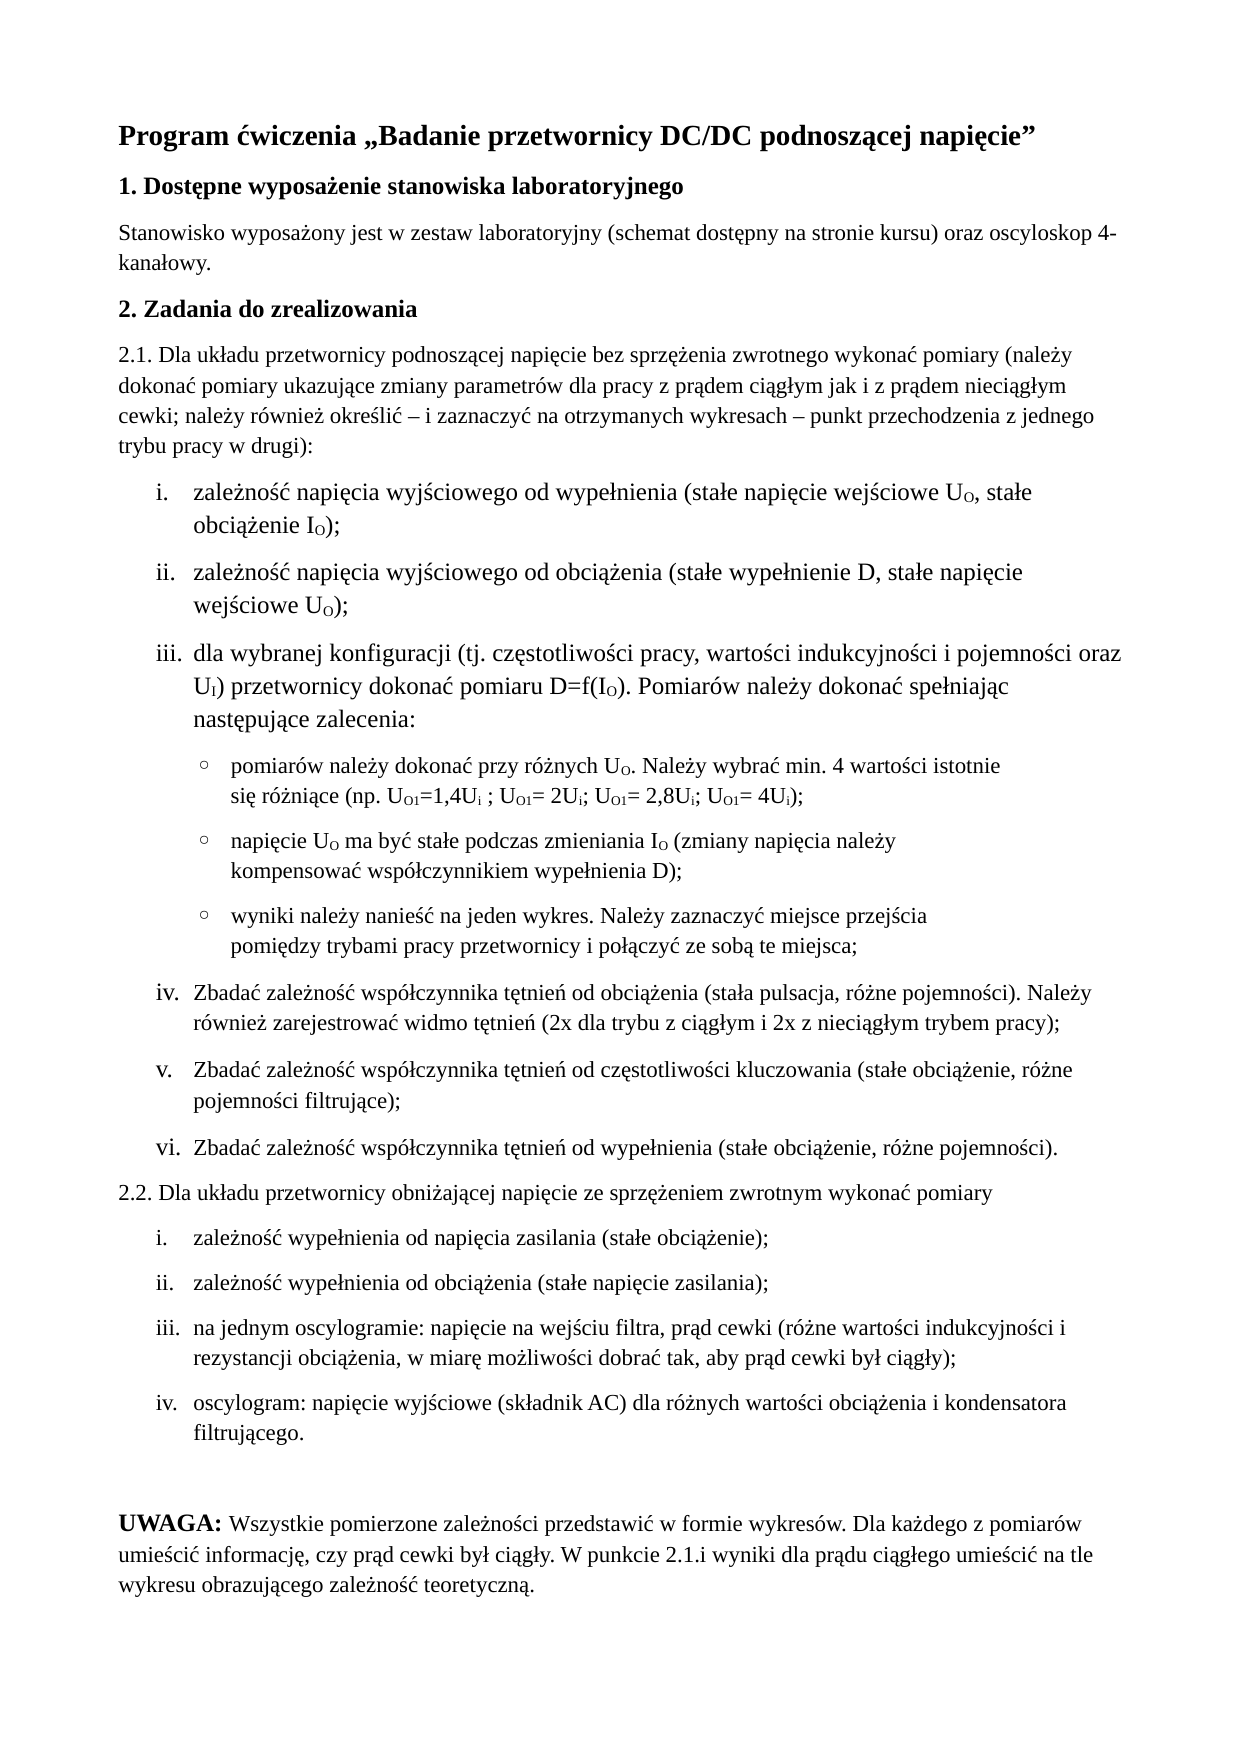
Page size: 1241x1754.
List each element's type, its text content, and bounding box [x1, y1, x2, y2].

text Stanowisko wyposażony jest w zestaw laboratoryjny (schemat dostępny na stronie kursu) oraz oscyloskop 4-kanałowy. [118, 219, 1122, 275]
text 2. Zadania do zrealizowania [118, 294, 1122, 323]
list Zbadać zależność współczynnika tętnień od wypełnienia (stałe obciążenie, różne pojemności). [156, 1132, 1122, 1160]
list Zbadać zależność współczynnika tętnień od obciążenia (stała pulsacja, różne pojemności). Należy również zarejestrować widmo tętnień (2x dla trybu z ciągłym i 2x z nieciągłym trybem pracy); [156, 977, 1122, 1036]
text UWAGA: Wszystkie pomierzone zależności przedstawić w formie wykresów. Dla każdego z pomiarów umieścić informację, czy prąd cewki był ciągły. W punkcie 2.1.i wyniki dla prądu ciągłego umieścić na tle wykresu obrazującego zależność teoretyczną. [118, 1508, 1122, 1597]
text 1. Dostępne wyposażenie stanowiska laboratoryjnego [118, 171, 1122, 200]
list Zbadać zależność współczynnika tętnień od częstotliwości kluczowania (stałe obciążenie, różne pojemności filtrujące); [156, 1054, 1122, 1113]
list napięcie UO ma być stałe podczas zmieniania IO (zmiany napięcia należy kompensować współczynnikiem wypełnienia D); [195, 827, 1004, 883]
list zależność wypełnienia od obciążenia (stałe napięcie zasilania); [156, 1269, 1122, 1295]
text 2.2. Dla układu przetwornicy obniżającej napięcie ze sprzężeniem zwrotnym wykonać pomiary [118, 1179, 1122, 1206]
text Program ćwiczenia „Badanie przetwornicy DC/DC podnoszącej napięcie” [118, 118, 1122, 152]
text 2.1. Dla układu przetwornicy podnoszącej napięcie bez sprzężenia zwrotnego wykonać pomiary (należy dokonać pomiary ukazujące zmiany parametrów dla pracy z prądem ciągłym jak i z prądem nieciągłym cewki; należy również określić – i zaznaczyć na otrzymanych wykresach – punkt przechodzenia z jednego trybu pracy w drugi): [118, 341, 1122, 458]
list zależność napięcia wyjściowego od obciążenia (stałe wypełnienie D, stałe napięcie wejściowe UO); [156, 557, 1122, 619]
list wyniki należy nanieść na jeden wykres. Należy zaznaczyć miejsce przejścia pomiędzy trybami pracy przetwornicy i połączyć ze sobą te miejsca; [195, 902, 1004, 958]
list pomiarów należy dokonać przy różnych UO. Należy wybrać min. 4 wartości istotnie się różniące (np. UO1=1,4Ui ; UO1= 2Ui; UO1= 2,8Ui; UO1= 4Ui); [195, 752, 1004, 808]
list na jednym oscylogramie: napięcie na wejściu filtra, prąd cewki (różne wartości indukcyjności i rezystancji obciążenia, w miarę możliwości dobrać tak, aby prąd cewki był ciągły); [156, 1313, 1122, 1370]
list dla wybranej konfiguracji (tj. częstotliwości pracy, wartości indukcyjności i pojemności oraz UI) przetwornicy dokonać pomiaru D=f(IO). Pomiarów należy dokonać spełniając następujące zalecenia: [156, 638, 1122, 733]
list zależność napięcia wyjściowego od wypełnienia (stałe napięcie wejściowe UO, stałe obciążenie IO); [156, 477, 1122, 539]
list oscylogram: napięcie wyjściowe (składnik AC) dla różnych wartości obciążenia i kondensatora filtrującego. [156, 1388, 1122, 1445]
list zależność wypełnienia od napięcia zasilania (stałe obciążenie); [156, 1224, 1122, 1250]
